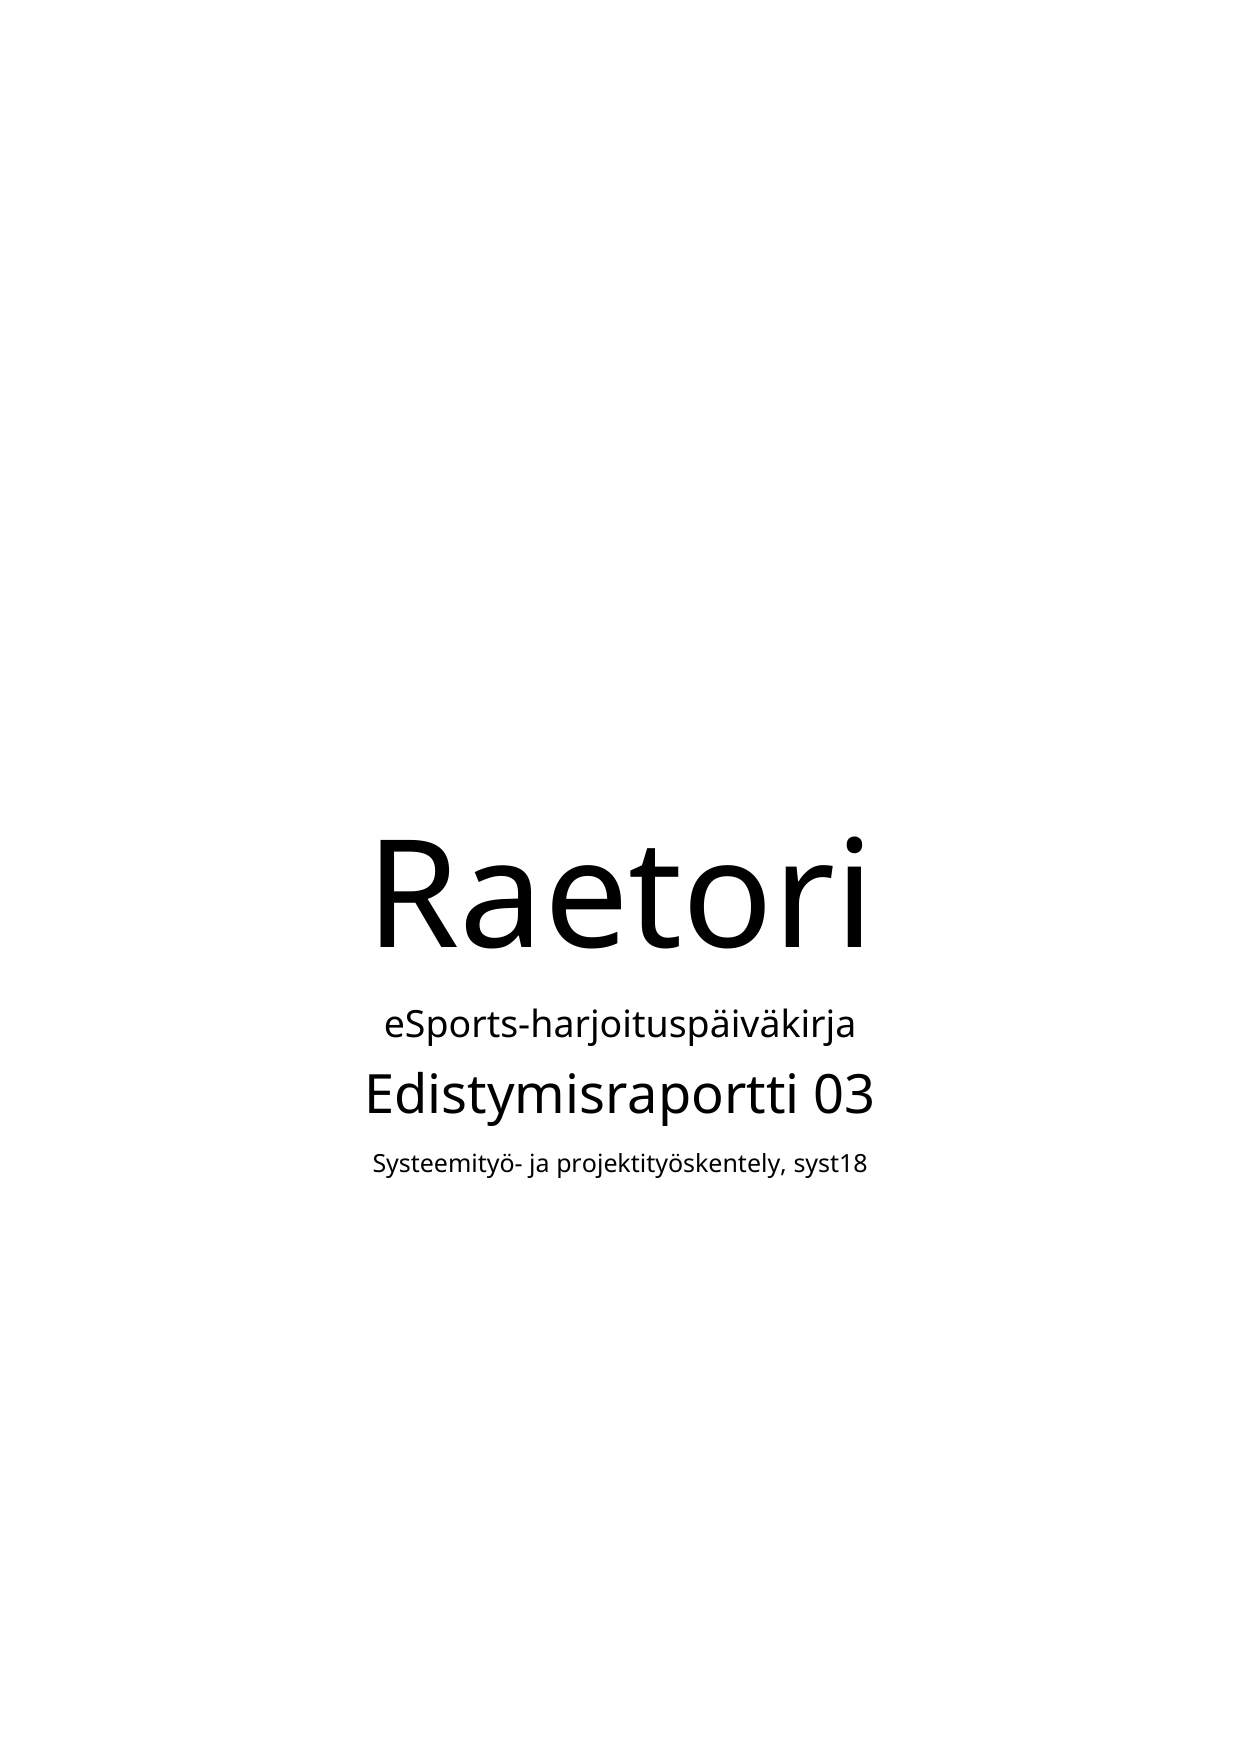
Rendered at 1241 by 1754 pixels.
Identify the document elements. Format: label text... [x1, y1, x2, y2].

title eSports-harjoituspäiväkirja [150, 998, 1090, 1049]
title Edistymisraportti 03 [150, 1055, 1090, 1129]
title Raetori [150, 787, 1090, 992]
title Systeemityö- ja projektityöskentely, syst18 [150, 1146, 1090, 1180]
